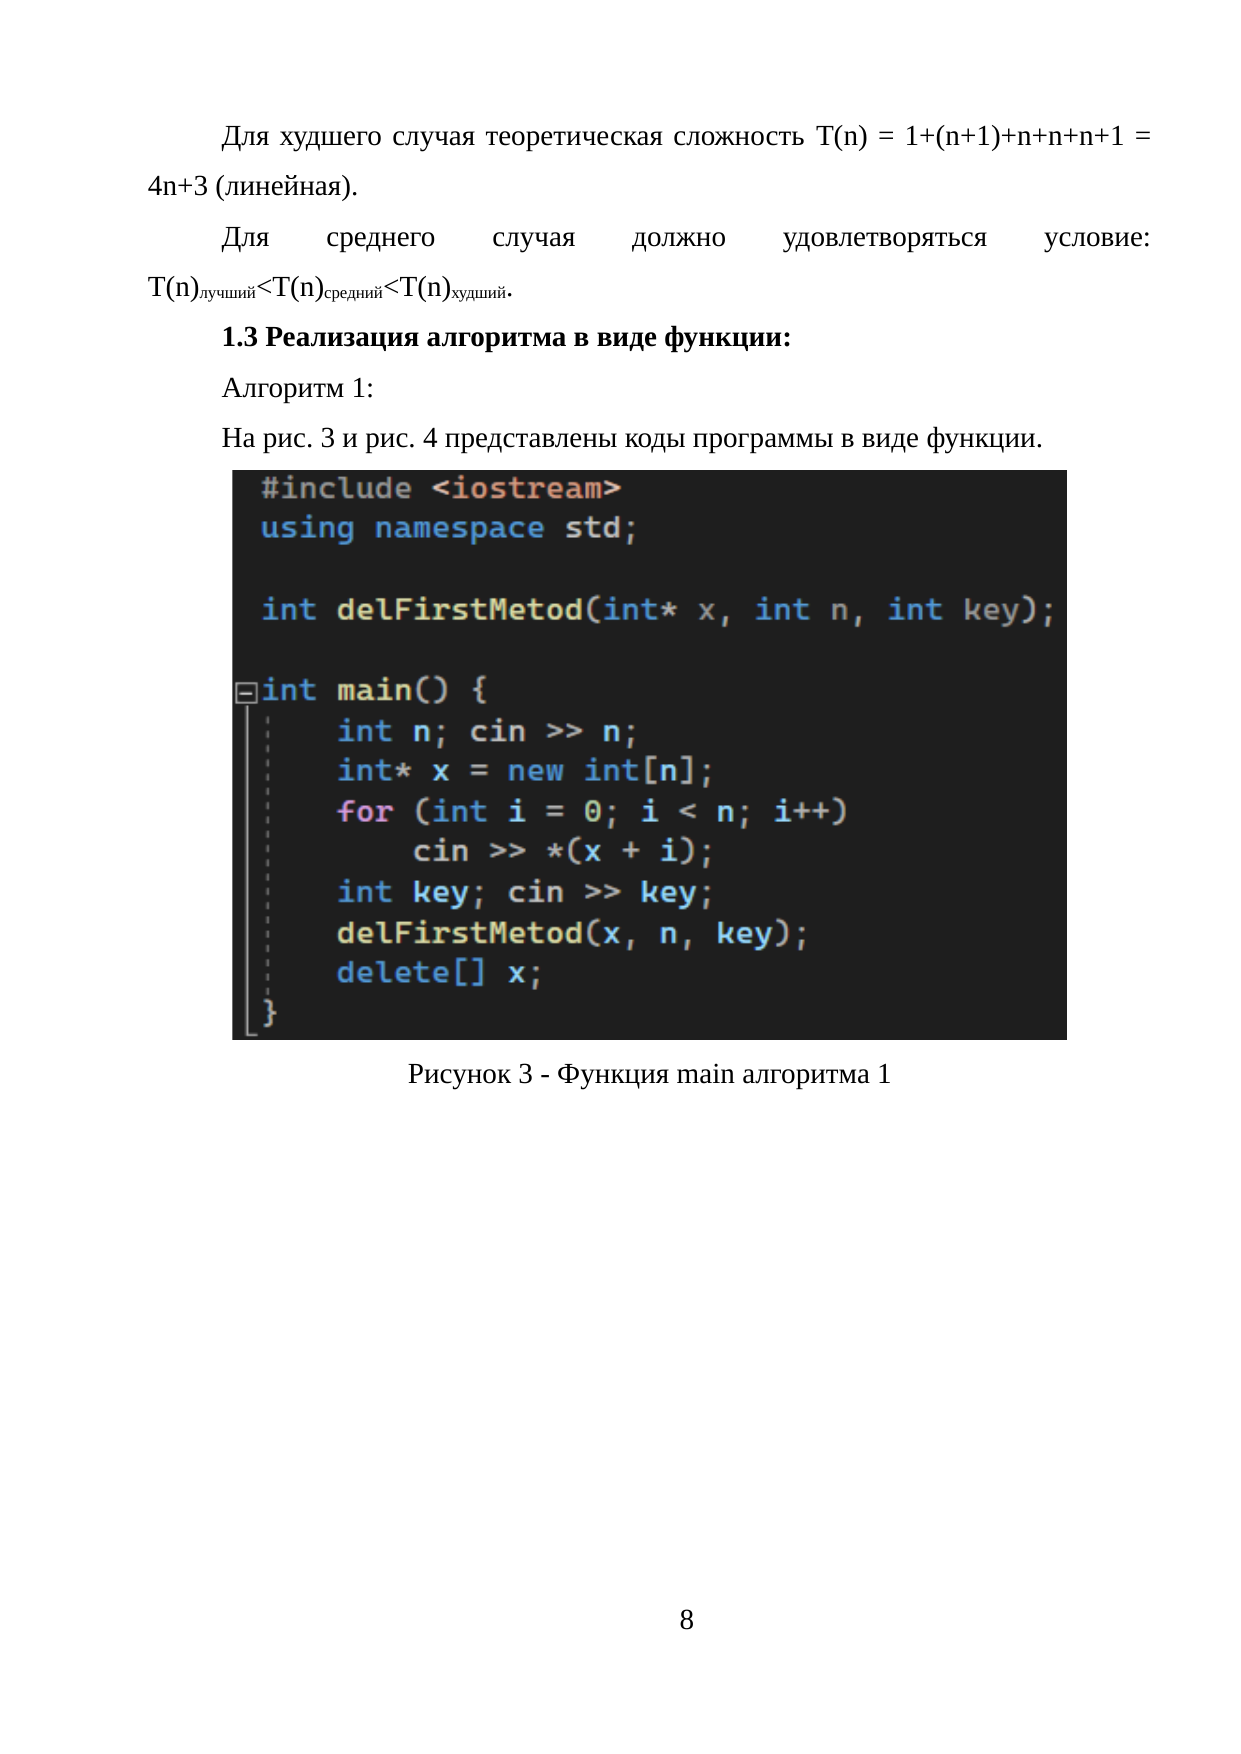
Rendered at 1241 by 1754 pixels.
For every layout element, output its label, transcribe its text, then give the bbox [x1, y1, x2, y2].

text Для среднего случая должно удовлетворяться условие: T(n)лучший<T(n)средний<T(n)худший. [148, 219, 1152, 303]
picture [232, 470, 1067, 1040]
text На рис. 3 и рис. 4 представлены коды программы в виде функции. [148, 420, 1152, 453]
text Алгоритм 1: [148, 370, 1152, 403]
subtitle 1.3 Реализация алгоритма в виде функции: [148, 319, 1152, 353]
text Рисунок 3 - Функция main алгоритма 1 [228, 470, 1071, 1089]
text Для худшего случая теоретическая сложность T(n) = 1+(n+1)+n+n+n+1 = 4n+3 (линейная). [148, 118, 1152, 202]
